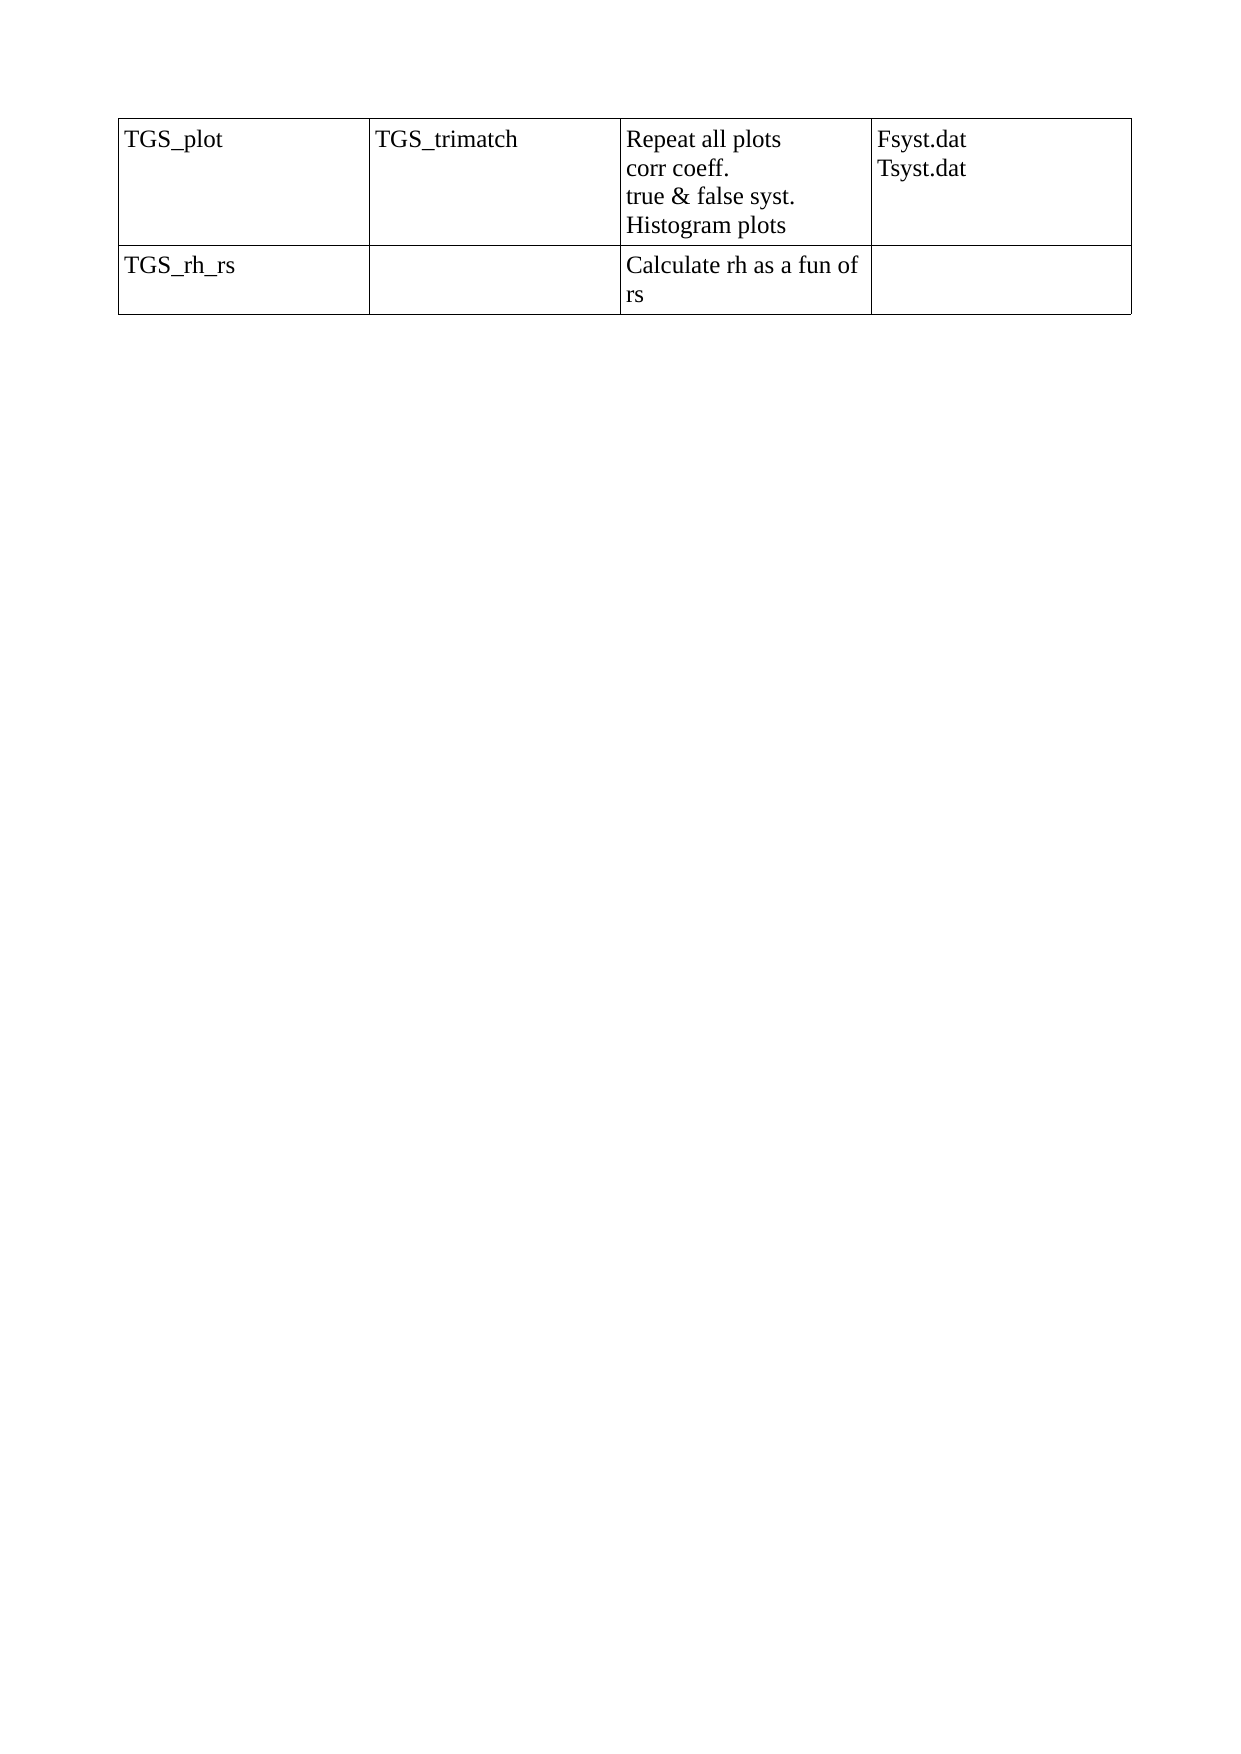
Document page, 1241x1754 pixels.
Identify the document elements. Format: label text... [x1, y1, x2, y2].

table_cell Repeat all plots corr coeff. true & false syst. Histogram plots [621, 119, 871, 245]
table_cell TGS_rh_rs [119, 246, 369, 314]
table_cell [872, 246, 1131, 314]
table_cell TGS_plot [119, 119, 369, 245]
table_cell Fsyst.dat Tsyst.dat [872, 119, 1131, 245]
table_cell [370, 246, 620, 314]
table_cell Calculate rh as a fun of rs [621, 246, 871, 314]
table_cell TGS_trimatch [370, 119, 620, 245]
